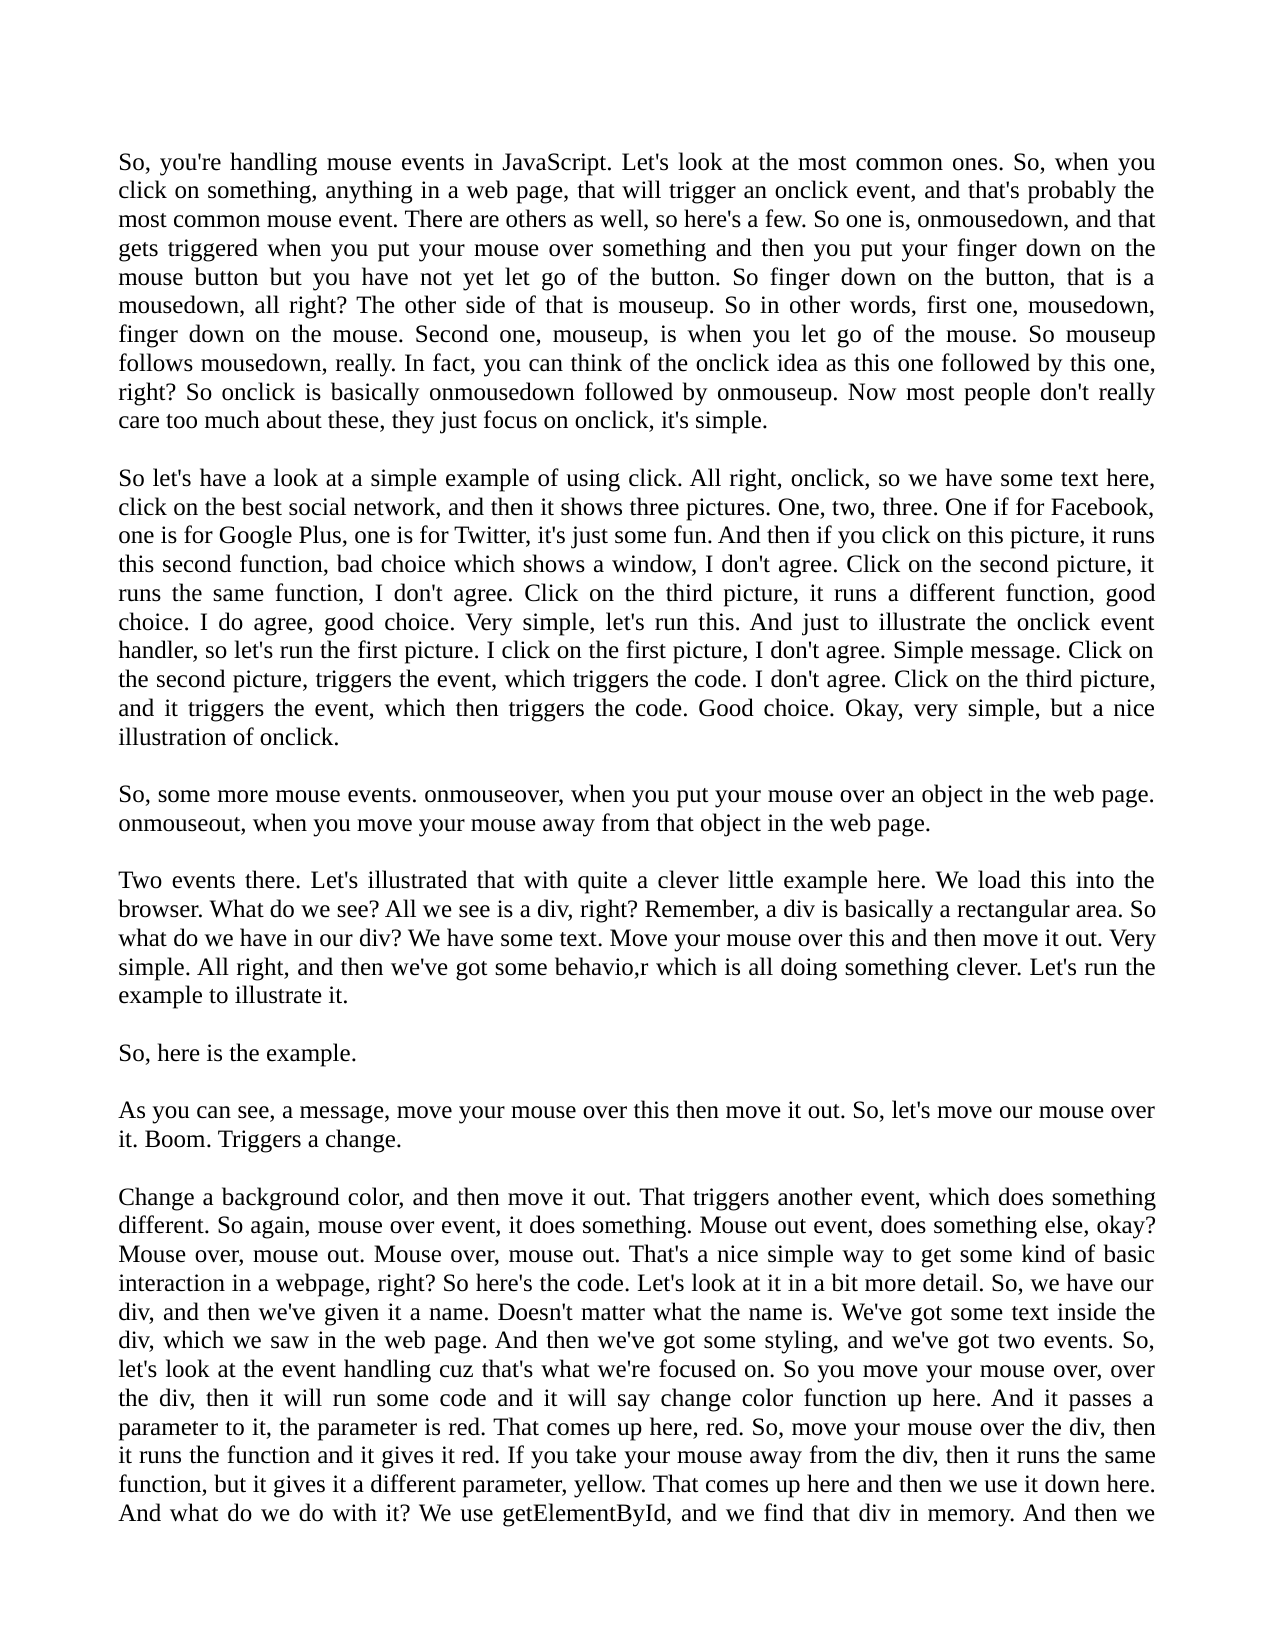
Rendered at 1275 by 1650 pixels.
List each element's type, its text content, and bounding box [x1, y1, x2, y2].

text So, some more mouse events. onmouseover, when you put your mouse over an object in the web page. onmouseout, when you move your mouse away from that object in the web page. [118, 779, 1157, 837]
text So let's have a look at a simple example of using click. All right, onclick, so we have some text here, click on the best social network, and then it shows three pictures. One, two, three. One if for Facebook, one is for Google Plus, one is for Twitter, it's just some fun. And then if you click on this picture, it runs this second function, bad choice which shows a window, I don't agree. Click on the second picture, it runs the same function, I don't agree. Click on the third picture, it runs a different function, good choice. I do agree, good choice. Very simple, let's run this. And just to illustrate the onclick event handler, so let's run the first picture. I click on the first picture, I don't agree. Simple message. Click on the second picture, triggers the event, which triggers the code. I don't agree. Click on the third picture, and it triggers the event, which then triggers the code. Good choice. Okay, very simple, but a nice illustration of onclick. [118, 463, 1157, 751]
text So, here is the example. [118, 1038, 1157, 1067]
text Two events there. Let's illustrated that with quite a clever little example here. We load this into the browser. What do we see? All we see is a div, right? Remember, a div is basically a rectangular area. So what do we have in our div? We have some text. Move your mouse over this and then move it out. Very simple. All right, and then we've got some behavio,r which is all doing something clever. Let's run the example to illustrate it. [118, 866, 1157, 1009]
text As you can see, a message, move your mouse over this then move it out. So, let's move our mouse over it. Boom. Triggers a change. [118, 1096, 1157, 1153]
text So, you're handling mouse events in JavaScript. Let's look at the most common ones. So, when you click on something, anything in a web page, that will trigger an onclick event, and that's probably the most common mouse event. There are others as well, so here's a few. So one is, onmousedown, and that gets triggered when you put your mouse over something and then you put your finger down on the mouse button but you have not yet let go of the button. So finger down on the button, that is a mousedown, all right? The other side of that is mouseup. So in other words, first one, mousedown, finger down on the mouse. Second one, mouseup, is when you let go of the mouse. So mouseup follows mousedown, really. In fact, you can think of the onclick idea as this one followed by this one, right? So onclick is basically onmousedown followed by onmouseup. Now most people don't really care too much about these, they just focus on onclick, it's simple. [118, 147, 1157, 434]
text Change a background color, and then move it out. That triggers another event, which does something different. So again, mouse over event, it does something. Mouse out event, does something else, okay? Mouse over, mouse out. Mouse over, mouse out. That's a nice simple way to get some kind of basic interaction in a webpage, right? So here's the code. Let's look at it in a bit more detail. So, we have our div, and then we've given it a name. Doesn't matter what the name is. We've got some text inside the div, which we saw in the web page. And then we've got some styling, and we've got two events. So, let's look at the event handling cuz that's what we're focused on. So you move your mouse over, over the div, then it will run some code and it will say change color function up here. And it passes a parameter to it, the parameter is red. That comes up here, red. So, move your mouse over the div, then it runs the function and it gives it red. If you take your mouse away from the div, then it runs the same function, but it gives it a different parameter, yellow. That comes up here and then we use it down here. And what do we do with it? We use getElementById, and we find that div in memory. And then we [118, 1182, 1157, 1527]
